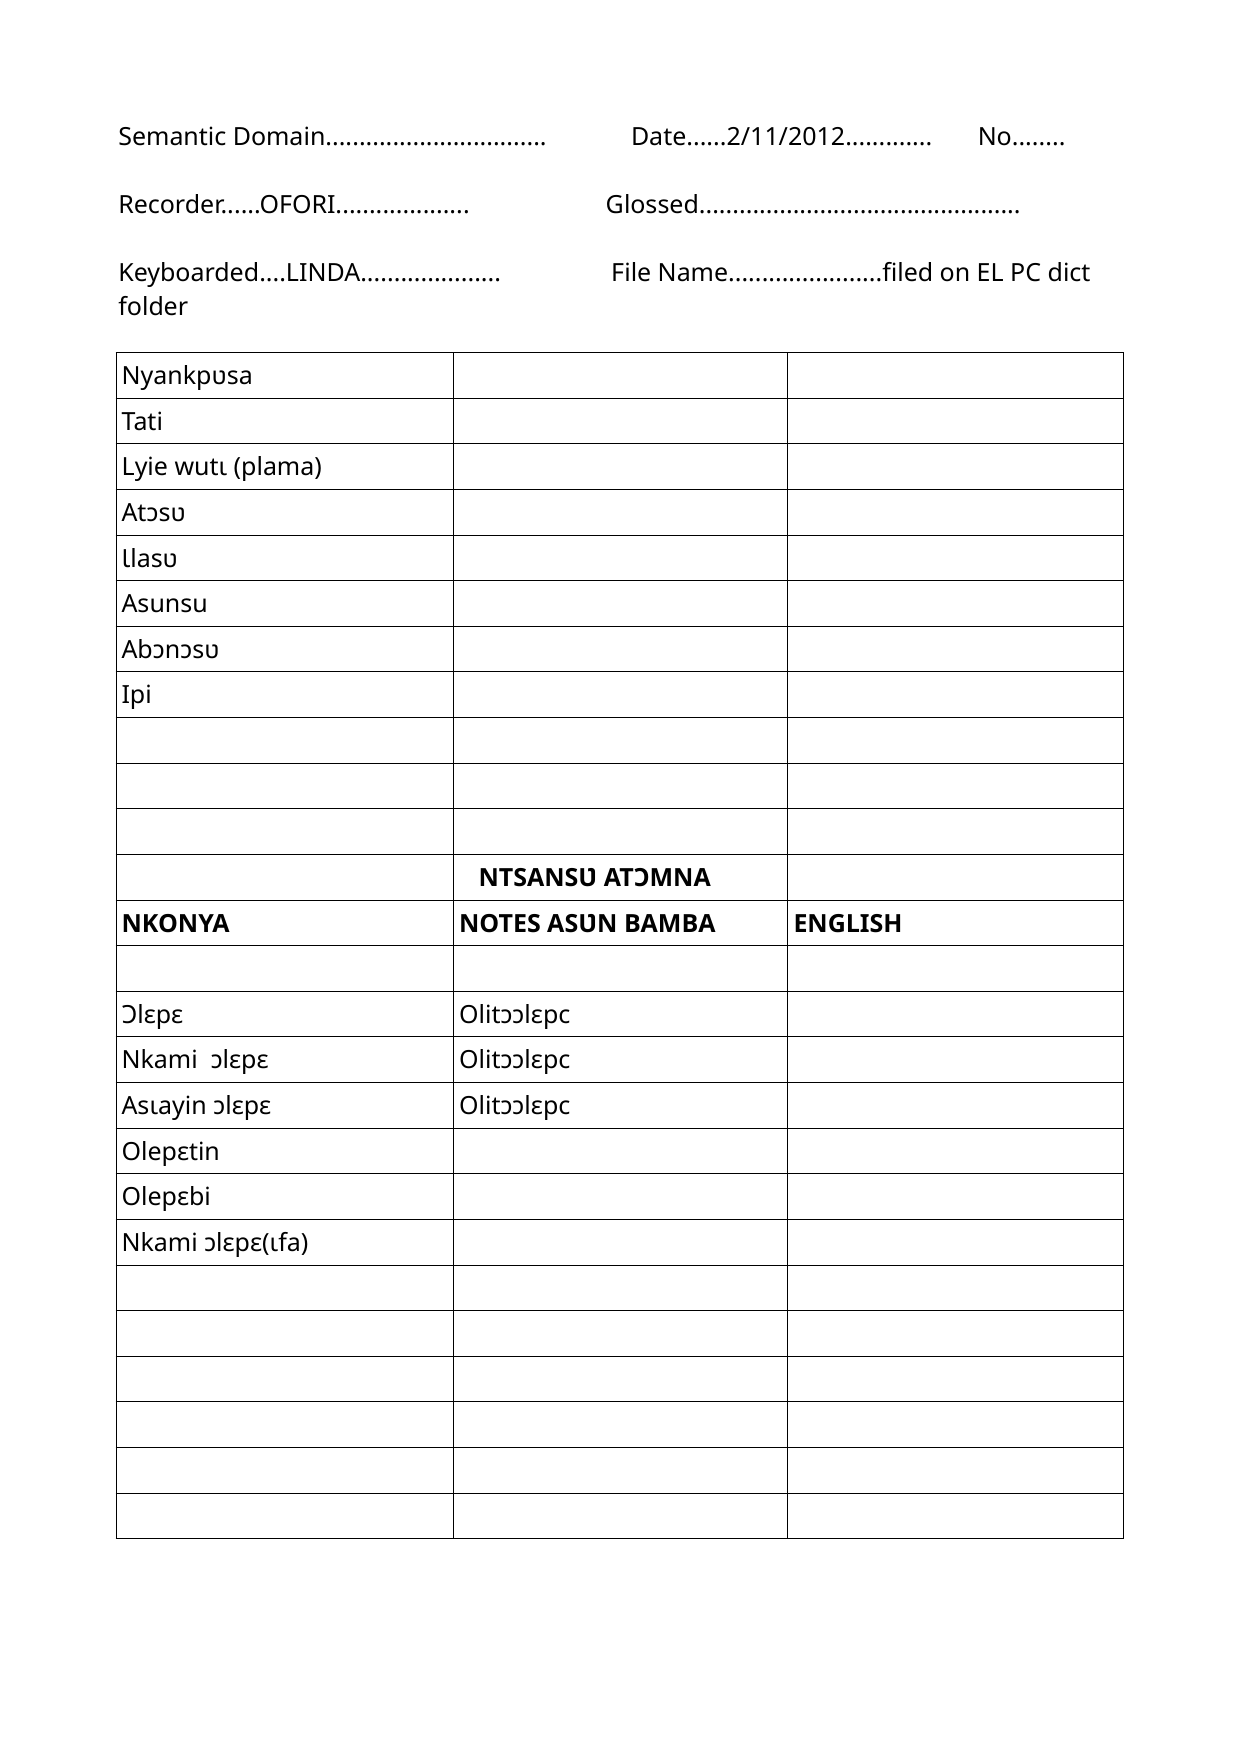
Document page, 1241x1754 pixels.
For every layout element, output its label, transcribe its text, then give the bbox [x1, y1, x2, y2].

table_cell [454, 1174, 787, 1219]
table_cell Asunsu [117, 581, 453, 626]
table_cell [117, 1311, 453, 1356]
table_cell [454, 1357, 787, 1401]
table_cell [788, 399, 1123, 443]
table_cell [454, 672, 787, 717]
table_cell Lyie wutɩ (plama) [117, 444, 453, 489]
table_cell [454, 809, 787, 854]
table_cell [454, 1494, 787, 1538]
table_cell Asɩayin ɔlɛpɛ [117, 1083, 453, 1128]
table_cell Olitɔɔlɛpc [454, 1083, 787, 1128]
table_cell Tati [117, 399, 453, 443]
table_cell [788, 353, 1123, 398]
table_cell [454, 353, 787, 398]
table_cell [117, 1448, 453, 1493]
table_cell [788, 946, 1123, 991]
table_cell NTSANSƲ ATƆMNA [454, 855, 787, 899]
table_cell [117, 764, 453, 808]
table_cell NKONYA [117, 901, 453, 945]
table_cell [788, 1494, 1123, 1538]
table_cell [117, 718, 453, 763]
table_cell [788, 718, 1123, 763]
table_cell Ɩlasʋ [117, 536, 453, 580]
table_cell Olitɔɔlɛpc [454, 1037, 787, 1082]
table_cell [454, 1129, 787, 1173]
table_cell [788, 855, 1123, 899]
table_cell [117, 1357, 453, 1401]
table_cell Olitɔɔlɛpc [454, 992, 787, 1036]
table_cell [788, 490, 1123, 534]
table_cell Nkami ɔlɛpɛ [117, 1037, 453, 1082]
table_cell [788, 627, 1123, 671]
table_cell [454, 764, 787, 808]
table_cell Nyankpʋsa [117, 353, 453, 398]
table_cell [788, 1037, 1123, 1082]
table_cell [788, 1174, 1123, 1219]
table_cell Ipi [117, 672, 453, 717]
table_cell [117, 946, 453, 991]
table_cell [454, 1448, 787, 1493]
table_cell [788, 1448, 1123, 1493]
table_cell [788, 1357, 1123, 1401]
table_cell Ɔlɛpɛ [117, 992, 453, 1036]
table_cell NOTES ASƲN BAMBA [454, 901, 787, 945]
table_cell [117, 809, 453, 854]
table_cell [788, 1402, 1123, 1447]
table_cell [117, 1266, 453, 1310]
table_cell [454, 1311, 787, 1356]
table_cell [454, 1220, 787, 1264]
table_cell [788, 581, 1123, 626]
table_cell [454, 1402, 787, 1447]
table_cell Olepɛtin [117, 1129, 453, 1173]
table_cell [788, 1311, 1123, 1356]
table_cell [454, 946, 787, 991]
table_cell [788, 444, 1123, 489]
table_cell [788, 1220, 1123, 1264]
table_cell [454, 536, 787, 580]
table_cell Abɔnɔsʋ [117, 627, 453, 671]
table_cell ENGLISH [788, 901, 1123, 945]
table_cell [117, 1494, 453, 1538]
table_cell [454, 1266, 787, 1310]
table_cell [788, 536, 1123, 580]
table_cell [454, 490, 787, 534]
table_cell [788, 672, 1123, 717]
table_cell [788, 1083, 1123, 1128]
table_cell [454, 399, 787, 443]
table_cell [454, 581, 787, 626]
table_cell [454, 718, 787, 763]
table_cell [788, 809, 1123, 854]
table_cell [454, 627, 787, 671]
table_cell Olepɛbi [117, 1174, 453, 1219]
table_cell [788, 764, 1123, 808]
table_cell [788, 1129, 1123, 1173]
table_cell [788, 1266, 1123, 1310]
table_cell Atɔsʋ [117, 490, 453, 534]
table_cell [454, 444, 787, 489]
table_cell Nkami ɔlɛpɛ(ɩfa) [117, 1220, 453, 1264]
table_cell [117, 855, 453, 899]
table_cell [117, 1402, 453, 1447]
table_cell [788, 992, 1123, 1036]
